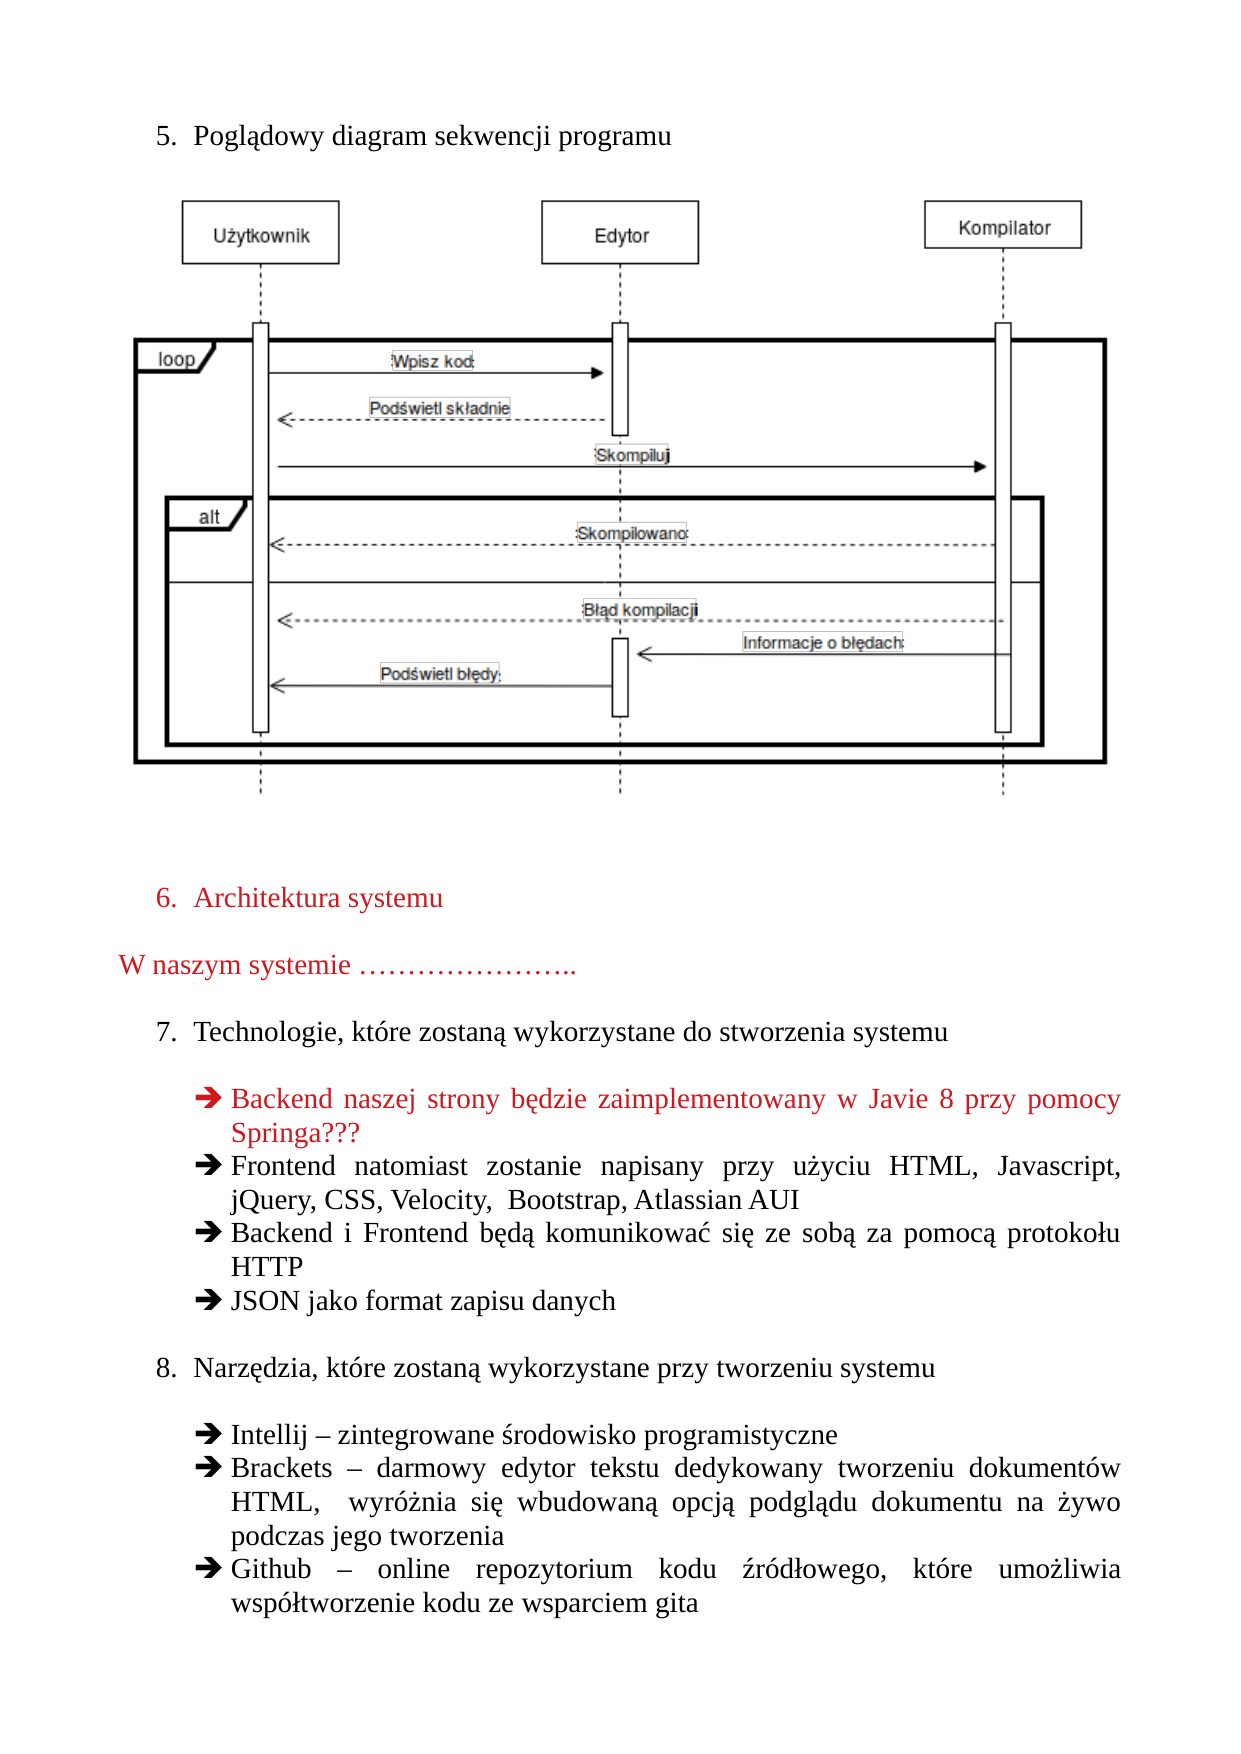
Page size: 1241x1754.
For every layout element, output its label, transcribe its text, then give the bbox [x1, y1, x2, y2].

list JSON jako format zapisu danych [193, 1283, 1122, 1316]
list Technologie, które zostaną wykorzystane do stworzenia systemu [156, 1014, 1122, 1048]
list Narzędzia, które zostaną wykorzystane przy tworzeniu systemu [156, 1350, 1122, 1383]
list Backend naszej strony będzie zaimplementowany w Javie 8 przy pomocy Springa??? [193, 1081, 1122, 1148]
list Frontend natomiast zostanie napisany przy użyciu HTML, Javascript, jQuery, CSS, Velocity, Bootstrap, Atlassian AUI [193, 1148, 1122, 1216]
list Brackets – darmowy edytor tekstu dedykowany tworzeniu dokumentów HTML, wyróżnia się wbudowaną opcją podglądu dokumentu na żywo podczas jego tworzenia [193, 1451, 1122, 1551]
list Backend i Frontend będą komunikować się ze sobą za pomocą protokołu HTTP [193, 1216, 1122, 1283]
picture [118, 185, 1123, 813]
text W naszym systemie ………………….. [118, 947, 1122, 981]
list Poglądowy diagram sekwencji programu [156, 118, 1122, 152]
list Intellij – zintegrowane środowisko programistyczne [193, 1417, 1122, 1451]
list Architektura systemu [156, 880, 1122, 913]
list Github – online repozytorium kodu źródłowego, które umożliwia współtworzenie kodu ze wsparciem gita [193, 1551, 1122, 1618]
